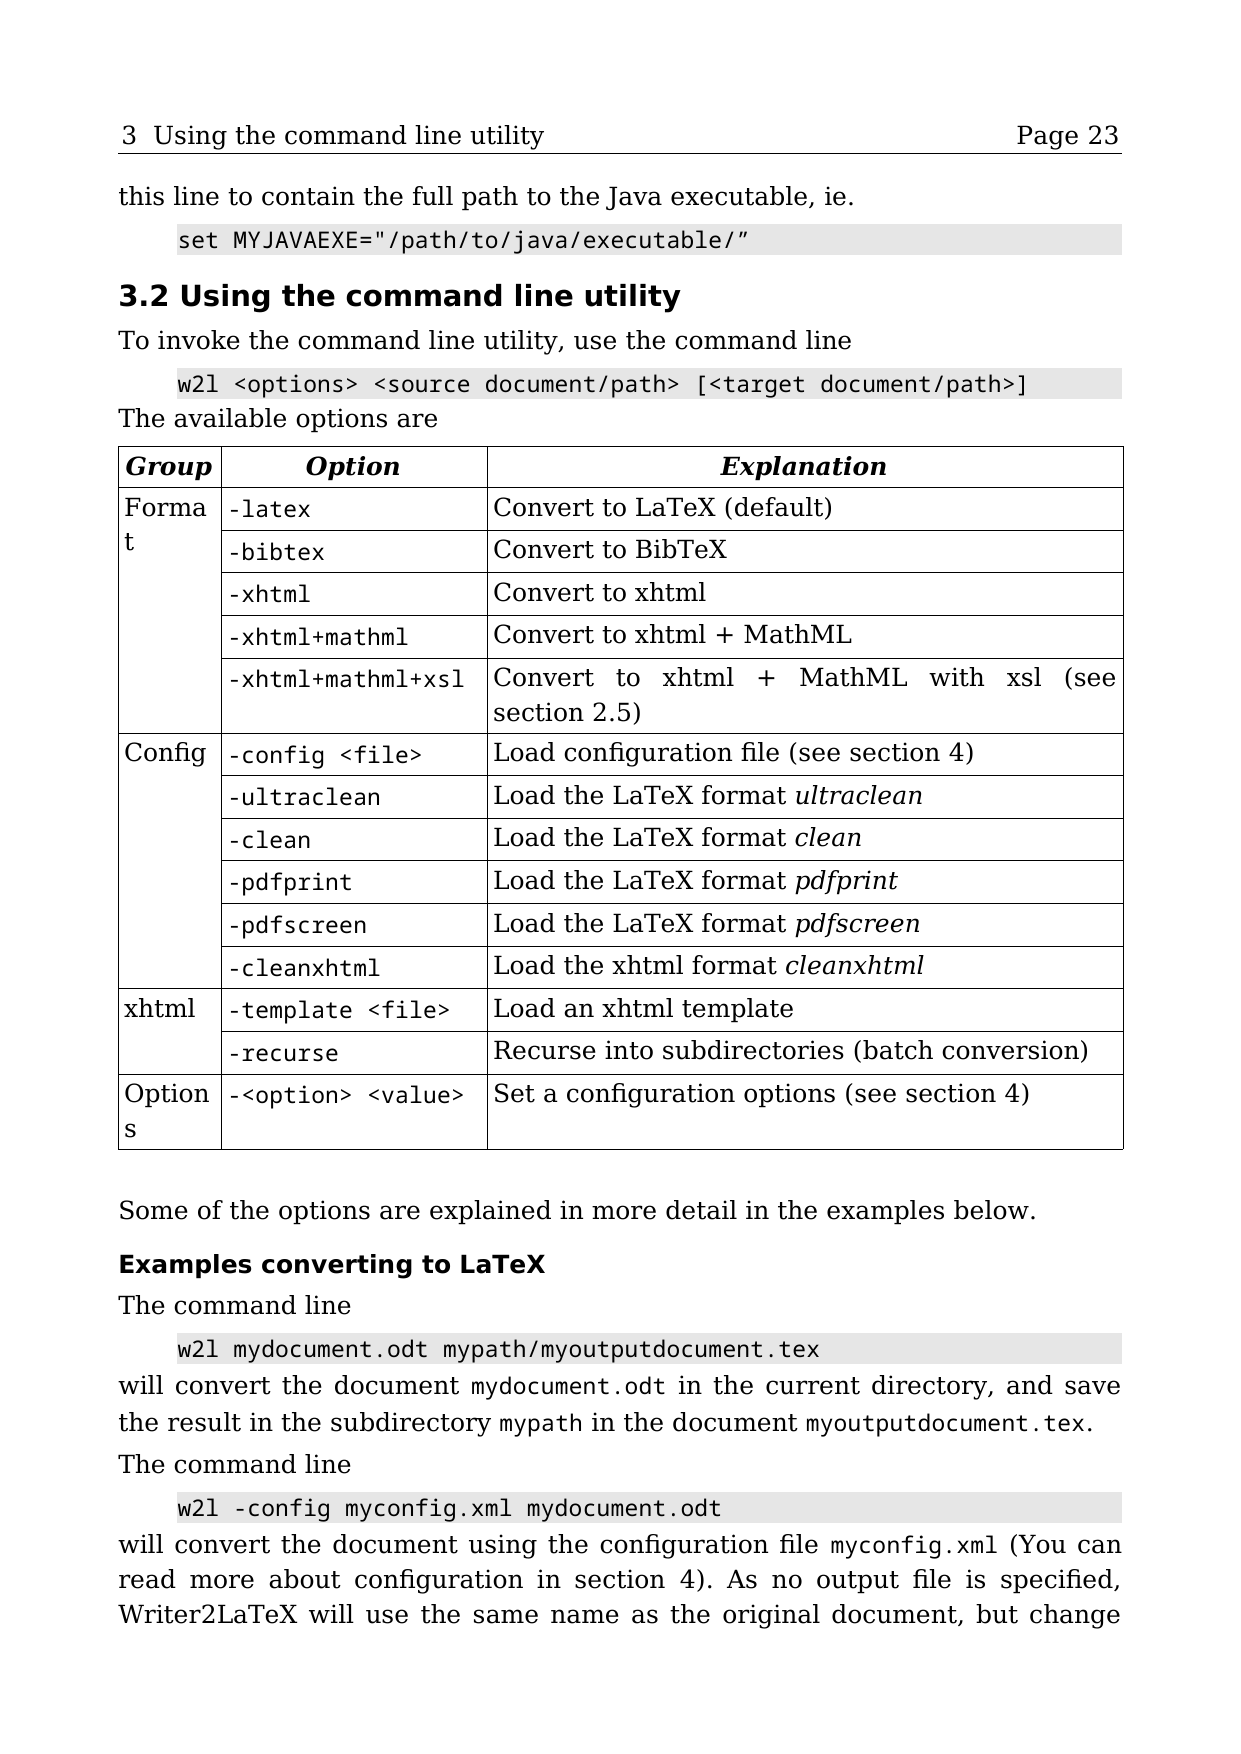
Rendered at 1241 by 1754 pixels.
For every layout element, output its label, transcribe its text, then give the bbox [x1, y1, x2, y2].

table_header Group [119, 447, 221, 487]
text this line to contain the full path to the Java executable, ie. [118, 182, 1122, 211]
text w2l <options> <source document/path> [<target document/path>] [177, 368, 1122, 399]
table_header Load configuration file (see section 4) [488, 734, 1123, 775]
table_header Explanation [488, 447, 1123, 487]
table_header -latex [222, 488, 487, 530]
table_cell -pdfscreen [222, 904, 487, 946]
table_cell Load the LaTeX format pdfprint [488, 861, 1123, 903]
text set MYJAVAEXE="/path/to/java/executable/” [177, 224, 1122, 255]
table_cell Load the xhtml format cleanxhtml [488, 947, 1123, 988]
table_cell -cleanxhtml [222, 947, 487, 988]
text w2l mydocument.odt mypath/myoutputdocument.tex [177, 1333, 1122, 1364]
table_cell Options [119, 1075, 221, 1149]
table_cell Format [119, 488, 221, 733]
table_cell Load the LaTeX format ultraclean [488, 776, 1123, 818]
subtitle Using the command line utility [118, 280, 1122, 314]
table_cell Convert to xhtml [488, 573, 1123, 615]
table_cell Convert to BibTeX [488, 531, 1123, 572]
table_cell Convert to xhtml + MathML [488, 616, 1123, 658]
table_cell Convert to xhtml + MathML with xsl (see section 2.5) [488, 659, 1123, 733]
table_cell -xhtml+mathml [222, 616, 487, 658]
table_cell -ultraclean [222, 776, 487, 818]
table_cell Set a configuration options (see section 4) [488, 1075, 1123, 1149]
text The command line [118, 1451, 1122, 1479]
table_cell -recurse [222, 1032, 487, 1074]
table_cell -<option> <value> [222, 1075, 487, 1149]
table_header -template <file> [222, 989, 487, 1031]
text Some of the options are explained in more detail in the examples below. [118, 1196, 1122, 1225]
table_cell -xhtml [222, 573, 487, 615]
table_cell Load the LaTeX format pdfscreen [488, 904, 1123, 946]
subtitle Examples converting to LaTeX [118, 1250, 1122, 1279]
text To invoke the command line utility, use the command line [118, 326, 1122, 355]
table_cell -clean [222, 819, 487, 860]
table_cell -xhtml+mathml+xsl [222, 659, 487, 733]
text will convert the document mydocument.odt in the current directory, and save the result in the subdirectory mypath in the document myoutputdocument.tex. [118, 1370, 1122, 1438]
table_cell -pdfprint [222, 861, 487, 903]
table_cell Load the LaTeX format clean [488, 819, 1123, 860]
text will convert the document using the configuration file myconfig.xml (You can read more about configuration in section 4). As no output file is specified, Writer2LaTeX will use the same name as the original document, but change [118, 1529, 1122, 1629]
text w2l -config myconfig.xml mydocument.odt [177, 1492, 1122, 1523]
table_cell Recurse into subdirectories (batch conversion) [488, 1032, 1123, 1074]
text The command line [118, 1292, 1122, 1321]
table_header Option [222, 447, 487, 487]
table_cell xhtml [119, 989, 221, 1074]
text The available options are [118, 405, 1122, 434]
table_header -config <file> [222, 734, 487, 775]
table_header Load an xhtml template [488, 989, 1123, 1031]
table_cell -bibtex [222, 531, 487, 572]
table_cell Config [119, 734, 221, 988]
table_header Convert to LaTeX (default) [488, 488, 1123, 530]
